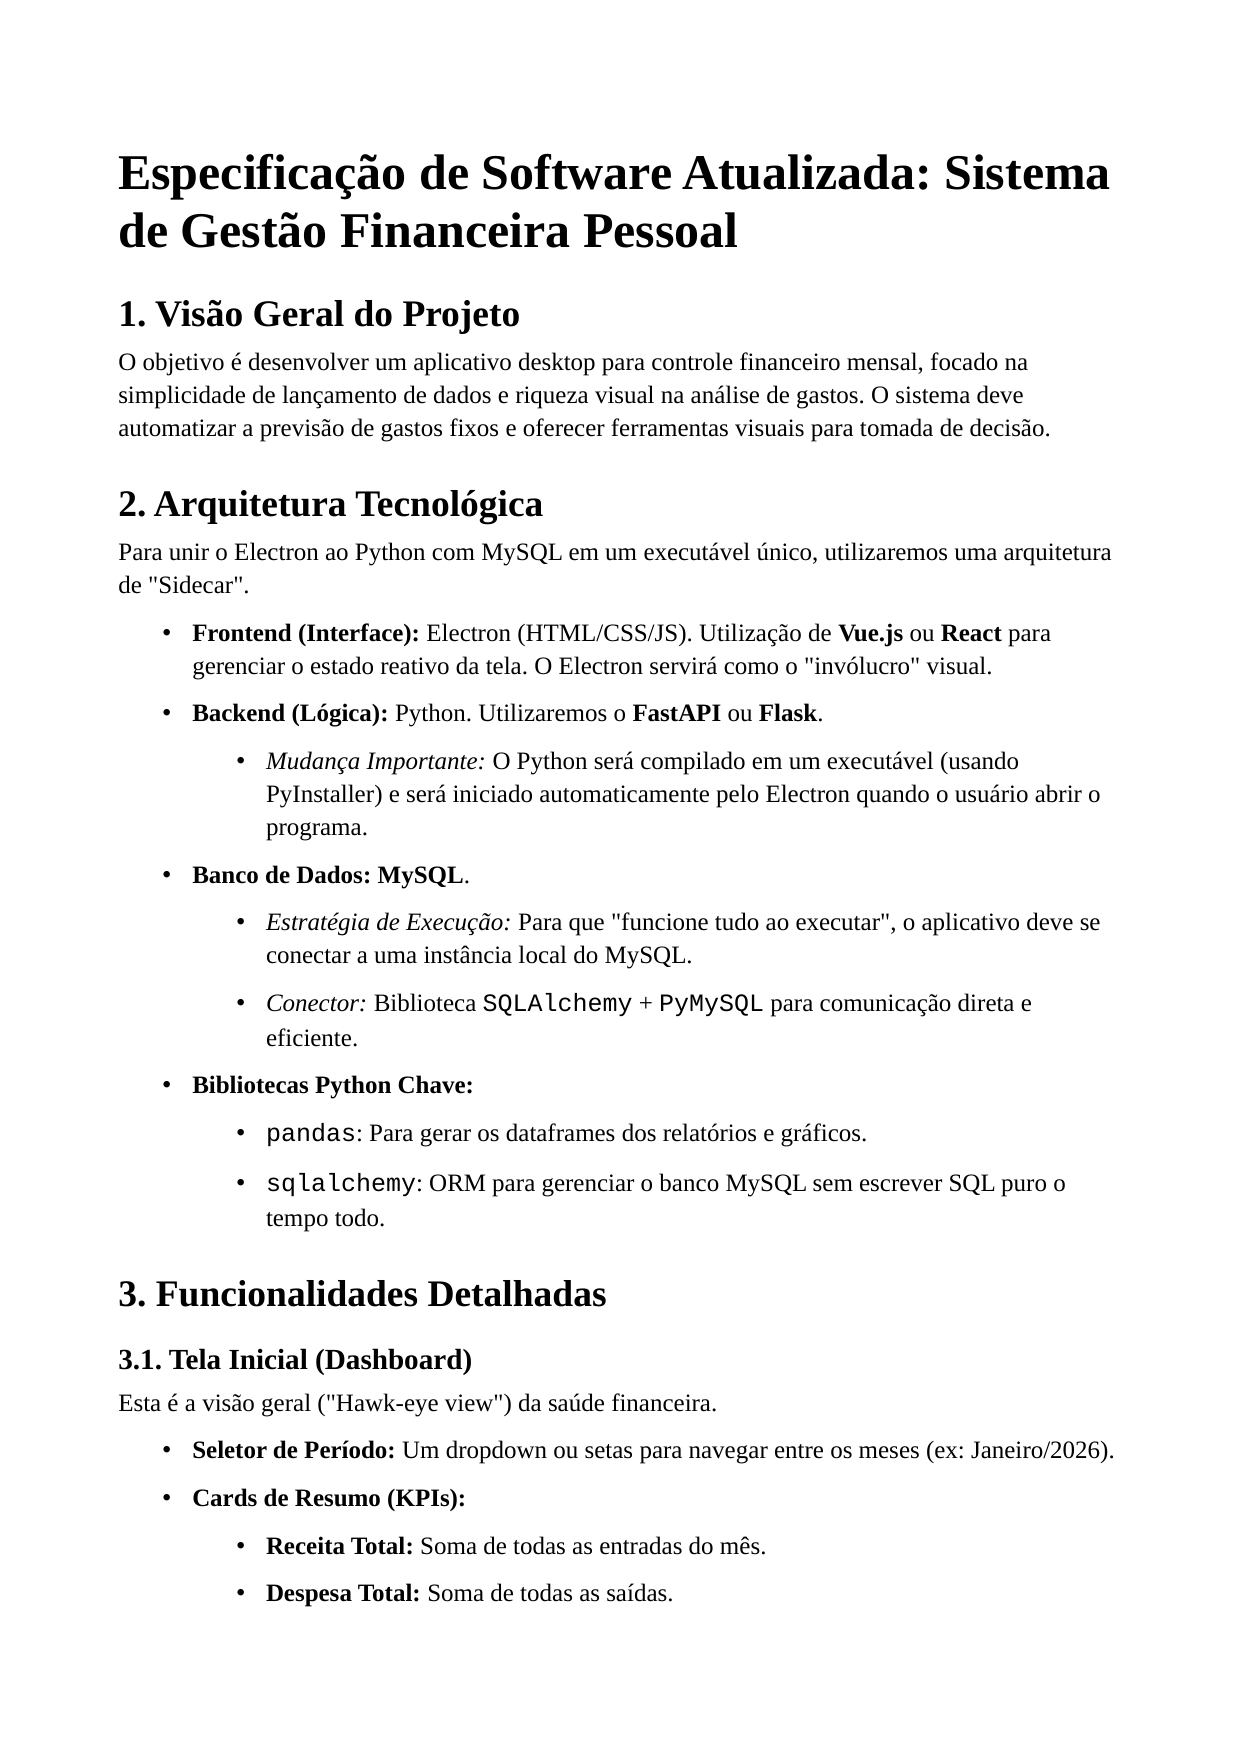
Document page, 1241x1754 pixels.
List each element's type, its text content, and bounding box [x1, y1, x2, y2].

subtitle 3. Funcionalidades Detalhadas [118, 1272, 1122, 1315]
list Cards de Resumo (KPIs): [162, 1483, 1122, 1512]
list Despesa Total: Soma de todas as saídas. [236, 1578, 1122, 1607]
list Conector: Biblioteca SQLAlchemy + PyMySQL para comunicação direta e eficiente. [236, 988, 1122, 1052]
list pandas: Para gerar os dataframes dos relatórios e gráficos. [236, 1118, 1122, 1149]
list Seletor de Período: Um dropdown ou setas para navegar entre os meses (ex: Janeiro/2026). [162, 1436, 1122, 1464]
subtitle 3.1. Tela Inicial (Dashboard) [118, 1342, 1122, 1376]
text O objetivo é desenvolver um aplicativo desktop para controle financeiro mensal, focado na simplicidade de lançamento de dados e riqueza visual na análise de gastos. O sistema deve automatizar a previsão de gastos fixos e oferecer ferramentas visuais para tomada de decisão. [118, 347, 1122, 442]
list sqlalchemy: ORM para gerenciar o banco MySQL sem escrever SQL puro o tempo todo. [236, 1168, 1122, 1232]
list Banco de Dados: MySQL. [162, 860, 1122, 888]
subtitle 2. Arquitetura Tecnológica [118, 482, 1122, 525]
list Receita Total: Soma de todas as entradas do mês. [236, 1531, 1122, 1559]
list Mudança Importante: O Python será compilado em um executável (usando PyInstaller) e será iniciado automaticamente pelo Electron quando o usuário abrir o programa. [236, 746, 1122, 841]
list Bibliotecas Python Chave: [162, 1071, 1122, 1099]
list Estratégia de Execução: Para que "funcione tudo ao executar", o aplicativo deve se conectar a uma instância local do MySQL. [236, 907, 1122, 969]
text Esta é a visão geral ("Hawk-eye view") da saúde financeira. [118, 1388, 1122, 1417]
list Backend (Lógica): Python. Utilizaremos o FastAPI ou Flask. [162, 698, 1122, 727]
list Frontend (Interface): Electron (HTML/CSS/JS). Utilização de Vue.js ou React para gerenciar o estado reativo da tela. O Electron servirá como o "invólucro" visual. [162, 618, 1122, 679]
subtitle Especificação de Software Atualizada: Sistema de Gestão Financeira Pessoal [118, 143, 1122, 258]
text Para unir o Electron ao Python com MySQL em um executável único, utilizaremos uma arquitetura de "Sidecar". [118, 537, 1122, 599]
subtitle 1. Visão Geral do Projeto [118, 291, 1122, 334]
